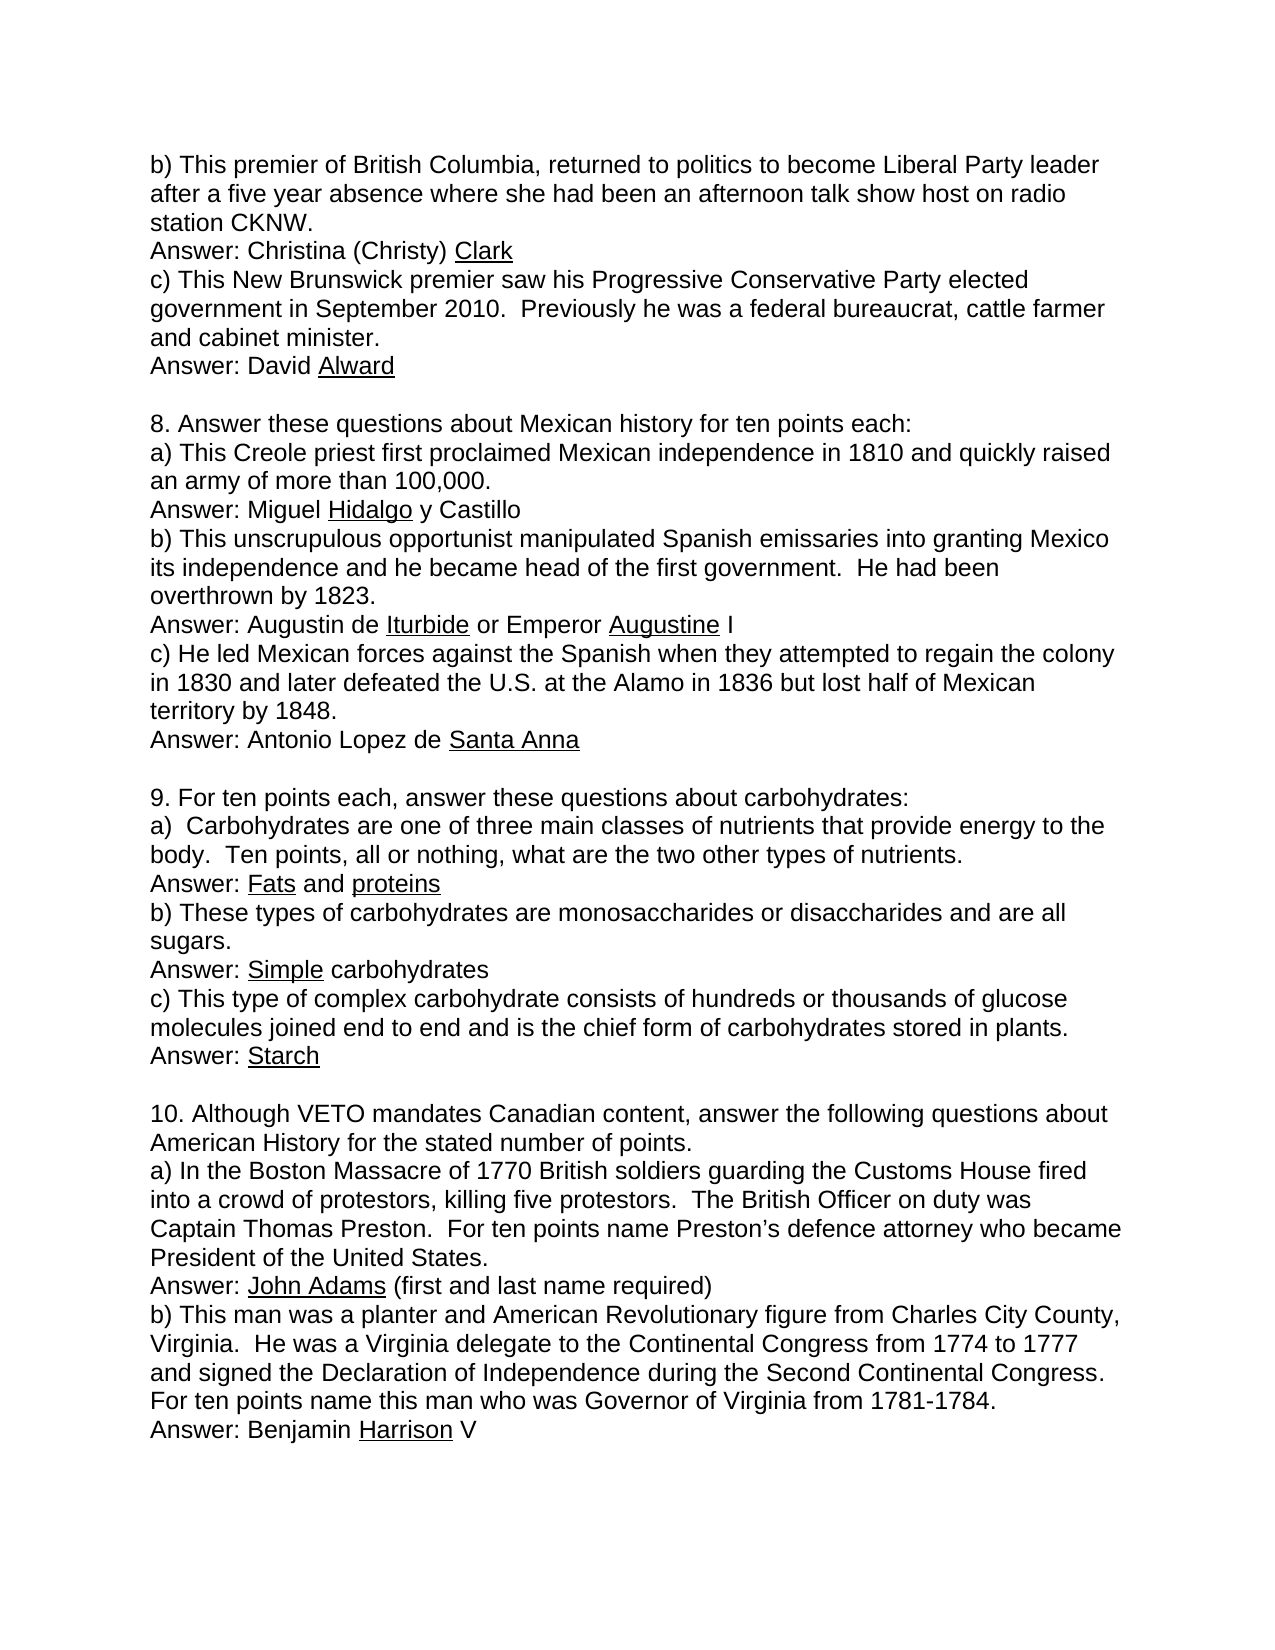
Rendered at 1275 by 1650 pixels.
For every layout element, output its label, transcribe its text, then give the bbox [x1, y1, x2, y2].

text Answer: Simple carbohydrates [150, 955, 1125, 984]
text Answer: Fats and proteins [150, 869, 1125, 897]
text b) This premier of British Columbia, returned to politics to become Liberal Party leader after a five year absence where she had been an afternoon talk show host on radio station CKNW. [150, 150, 1125, 236]
text c) He led Mexican forces against the Spanish when they attempted to regain the colony in 1830 and later defeated the U.S. at the Alamo in 1836 but lost half of Mexican territory by 1848. [150, 639, 1125, 725]
text c) This New Brunswick premier saw his Progressive Conservative Party elected government in September 2010. Previously he was a federal bureaucrat, cattle farmer and cabinet minister. [150, 265, 1125, 351]
text a) Carbohydrates are one of three main classes of nutrients that provide energy to the body. Ten points, all or nothing, what are the two other types of nutrients. [150, 811, 1125, 869]
text b) This unscrupulous opportunist manipulated Spanish emissaries into granting Mexico its independence and he became head of the first government. He had been overthrown by 1823. [150, 524, 1125, 610]
text Answer: Antonio Lopez de Santa Anna [150, 725, 1125, 754]
text a) In the Boston Massacre of 1770 British soldiers guarding the Customs House fired into a crowd of protestors, killing five protestors. The British Officer on duty was Captain Thomas Preston. For ten points name Preston’s defence attorney who became President of the United States. [150, 1156, 1125, 1271]
text b) This man was a planter and American Revolutionary figure from Charles City County, Virginia. He was a Virginia delegate to the Continental Congress from 1774 to 1777 and signed the Declaration of Independence during the Second Continental Congress. For ten points name this man who was Governor of Virginia from 1781-1784. [150, 1300, 1125, 1415]
text 8. Answer these questions about Mexican history for ten points each: [150, 409, 1125, 437]
text c) This type of complex carbohydrate consists of hundreds or thousands of glucose molecules joined end to end and is the chief form of carbohydrates stored in plants. [150, 984, 1125, 1041]
text Answer: Starch [150, 1041, 1125, 1070]
text Answer: Miguel Hidalgo y Castillo [150, 495, 1125, 524]
text a) This Creole priest first proclaimed Mexican independence in 1810 and quickly raised an army of more than 100,000. [150, 437, 1125, 495]
text Answer: Christina (Christy) Clark [150, 236, 1125, 265]
text 9. For ten points each, answer these questions about carbohydrates: [150, 782, 1125, 811]
text Answer: David Alward [150, 351, 1125, 380]
text Answer: Benjamin Harrison V [150, 1415, 1125, 1444]
text Answer: Augustin de Iturbide or Emperor Augustine I [150, 610, 1125, 639]
text 10. Although VETO mandates Canadian content, answer the following questions about American History for the stated number of points. [150, 1099, 1125, 1156]
text Answer: John Adams (first and last name required) [150, 1271, 1125, 1300]
text b) These types of carbohydrates are monosaccharides or disaccharides and are all sugars. [150, 897, 1125, 955]
